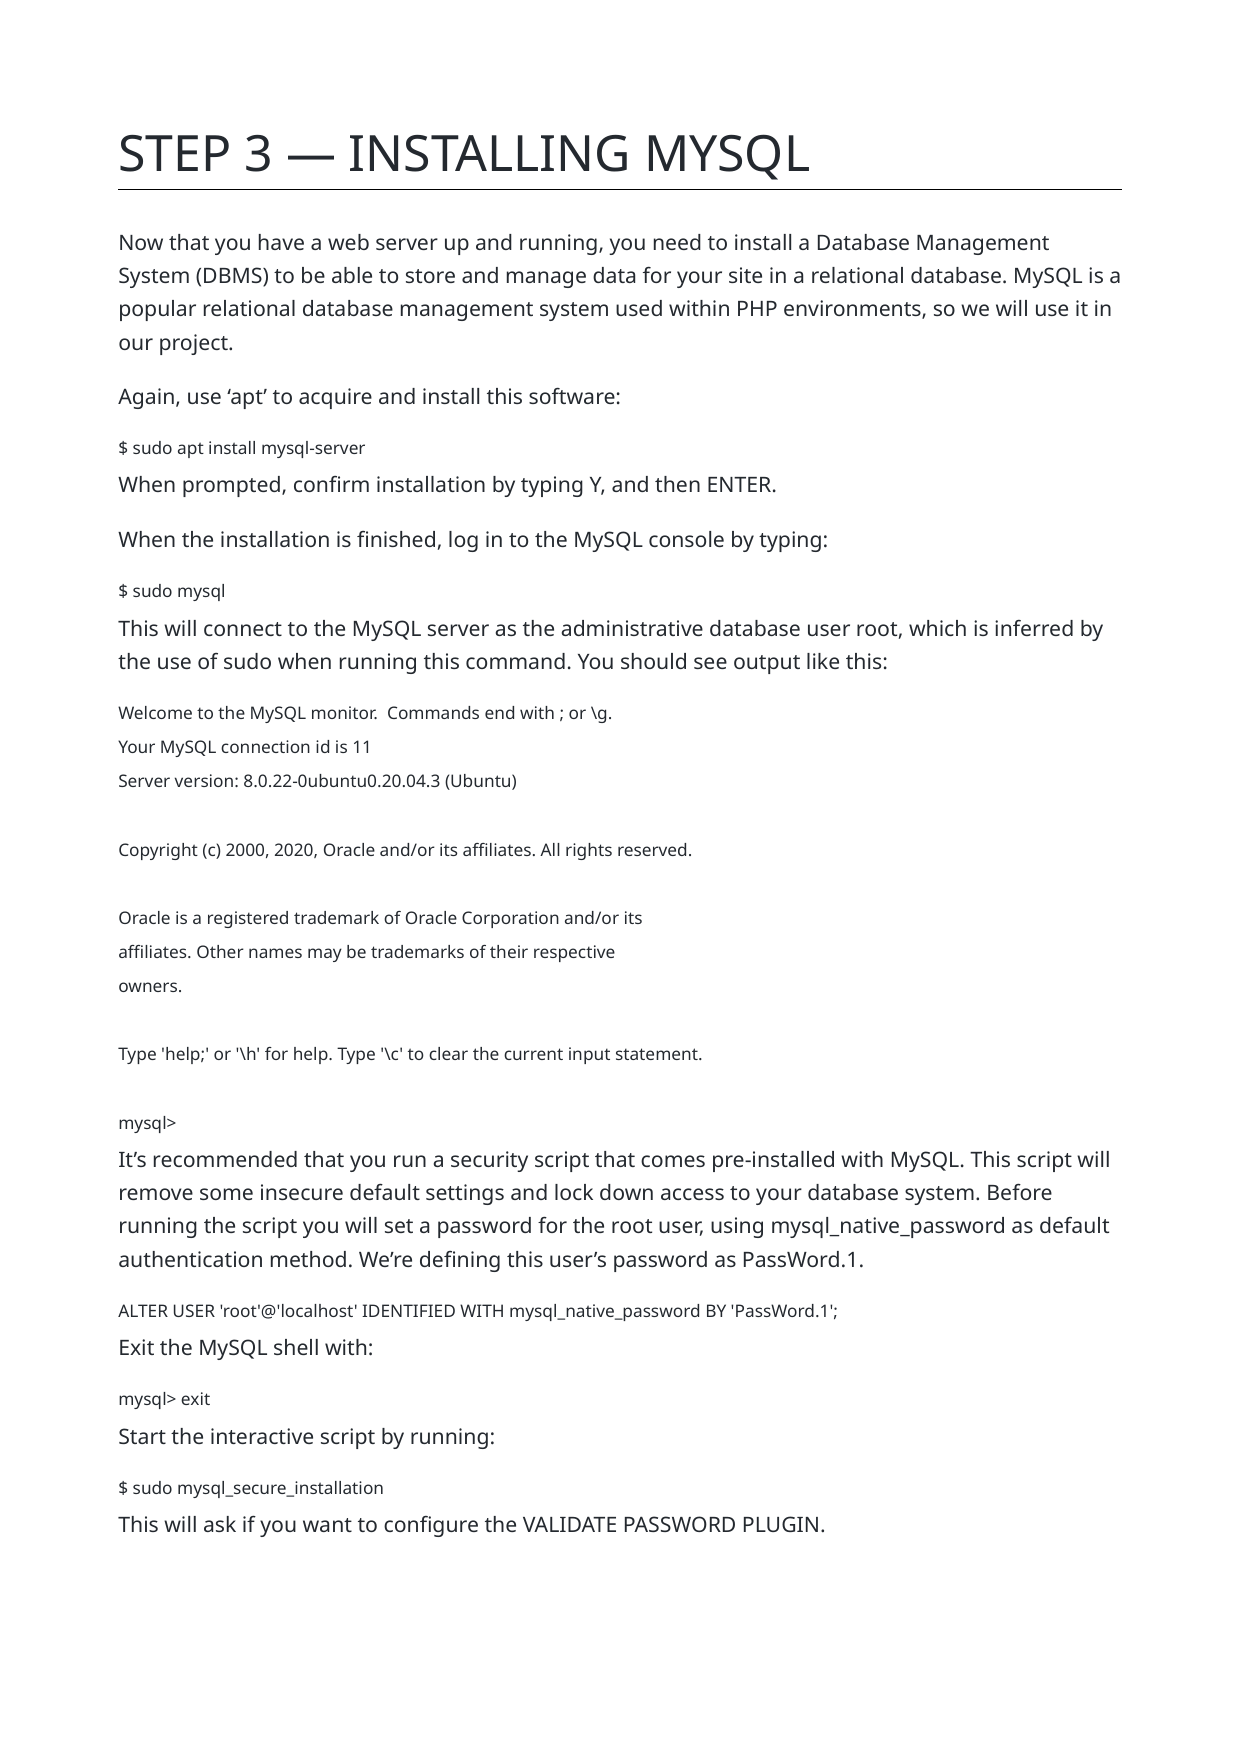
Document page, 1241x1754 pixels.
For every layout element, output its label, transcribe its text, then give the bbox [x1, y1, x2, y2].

text Type 'help;' or '\h' for help. Type '\c' to clear the current input statement. [118, 1042, 1122, 1066]
text Now that you have a web server up and running, you need to install a Database Management System (DBMS) to be able to store and manage data for your site in a relational database. MySQL is a popular relational database management system used within PHP environments, so we will use it in our project. [118, 227, 1122, 356]
text $ sudo mysql_secure_installation [118, 1476, 1122, 1499]
text Copyright (c) 2000, 2020, Oracle and/or its affiliates. All rights reserved. [118, 837, 1122, 861]
text This will ask if you want to configure the VALIDATE PASSWORD PLUGIN. [118, 1510, 1122, 1539]
text owners. [118, 974, 1122, 997]
text It’s recommended that you run a security script that comes pre-installed with MySQL. This script will remove some insecure default settings and lock down access to your database system. Before running the script you will set a password for the root user, using mysql_native_password as default authentication method. We’re defining this user’s password as PassWord.1. [118, 1144, 1122, 1273]
text Exit the MySQL shell with: [118, 1333, 1122, 1362]
text Oracle is a registered trademark of Oracle Corporation and/or its [118, 906, 1122, 929]
text Server version: 8.0.22-0ubuntu0.20.04.3 (Ubuntu) [118, 769, 1122, 793]
text $ sudo mysql [118, 579, 1122, 603]
text $ sudo apt install mysql-server [118, 436, 1122, 460]
text When prompted, confirm installation by typing Y, and then ENTER. [118, 470, 1122, 499]
text mysql> exit [118, 1387, 1122, 1411]
text affiliates. Other names may be trademarks of their respective [118, 940, 1122, 963]
text Welcome to the MySQL monitor. Commands end with ; or \g. [118, 701, 1122, 724]
text Start the interactive script by running: [118, 1421, 1122, 1450]
text Your MySQL connection id is 11 [118, 735, 1122, 758]
text ALTER USER 'root'@'localhost' IDENTIFIED WITH mysql_native_password BY 'PassWord.1'; [118, 1299, 1122, 1322]
text When the installation is finished, log in to the MySQL console by typing: [118, 525, 1122, 554]
text This will connect to the MySQL server as the administrative database user root, which is inferred by the use of sudo when running this command. You should see output like this: [118, 613, 1122, 675]
text Again, use ‘apt’ to acquire and install this software: [118, 382, 1122, 411]
text mysql> [118, 1111, 1122, 1134]
subtitle STEP 3 — INSTALLING MYSQL [118, 118, 1122, 189]
